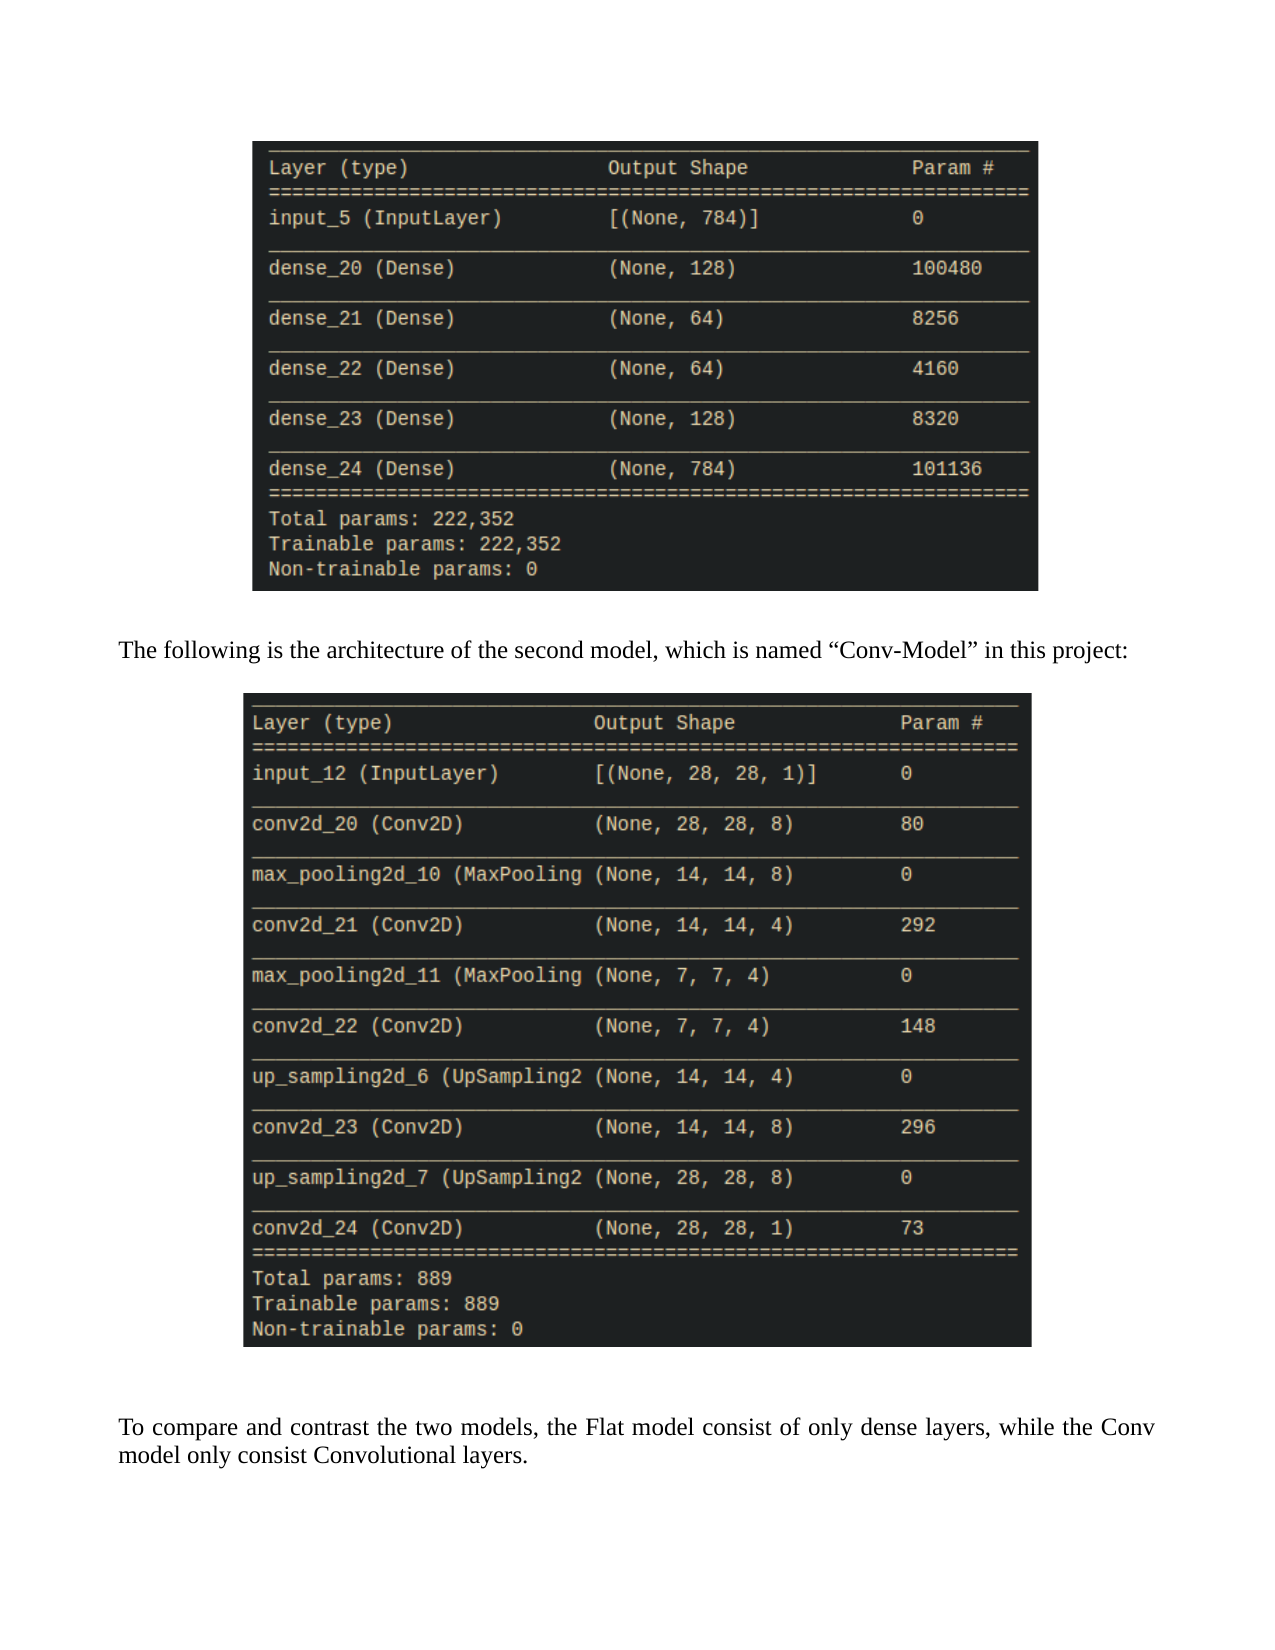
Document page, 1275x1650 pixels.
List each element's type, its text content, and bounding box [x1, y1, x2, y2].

picture [252, 141, 1039, 591]
text To compare and contrast the two models, the Flat model consist of only dense layers, while the Conv model only consist Convolutional layers. [118, 1412, 1157, 1469]
picture [243, 693, 1032, 1347]
text The following is the architecture of the second model, which is named “Conv-Model” in this project: [118, 636, 1157, 664]
